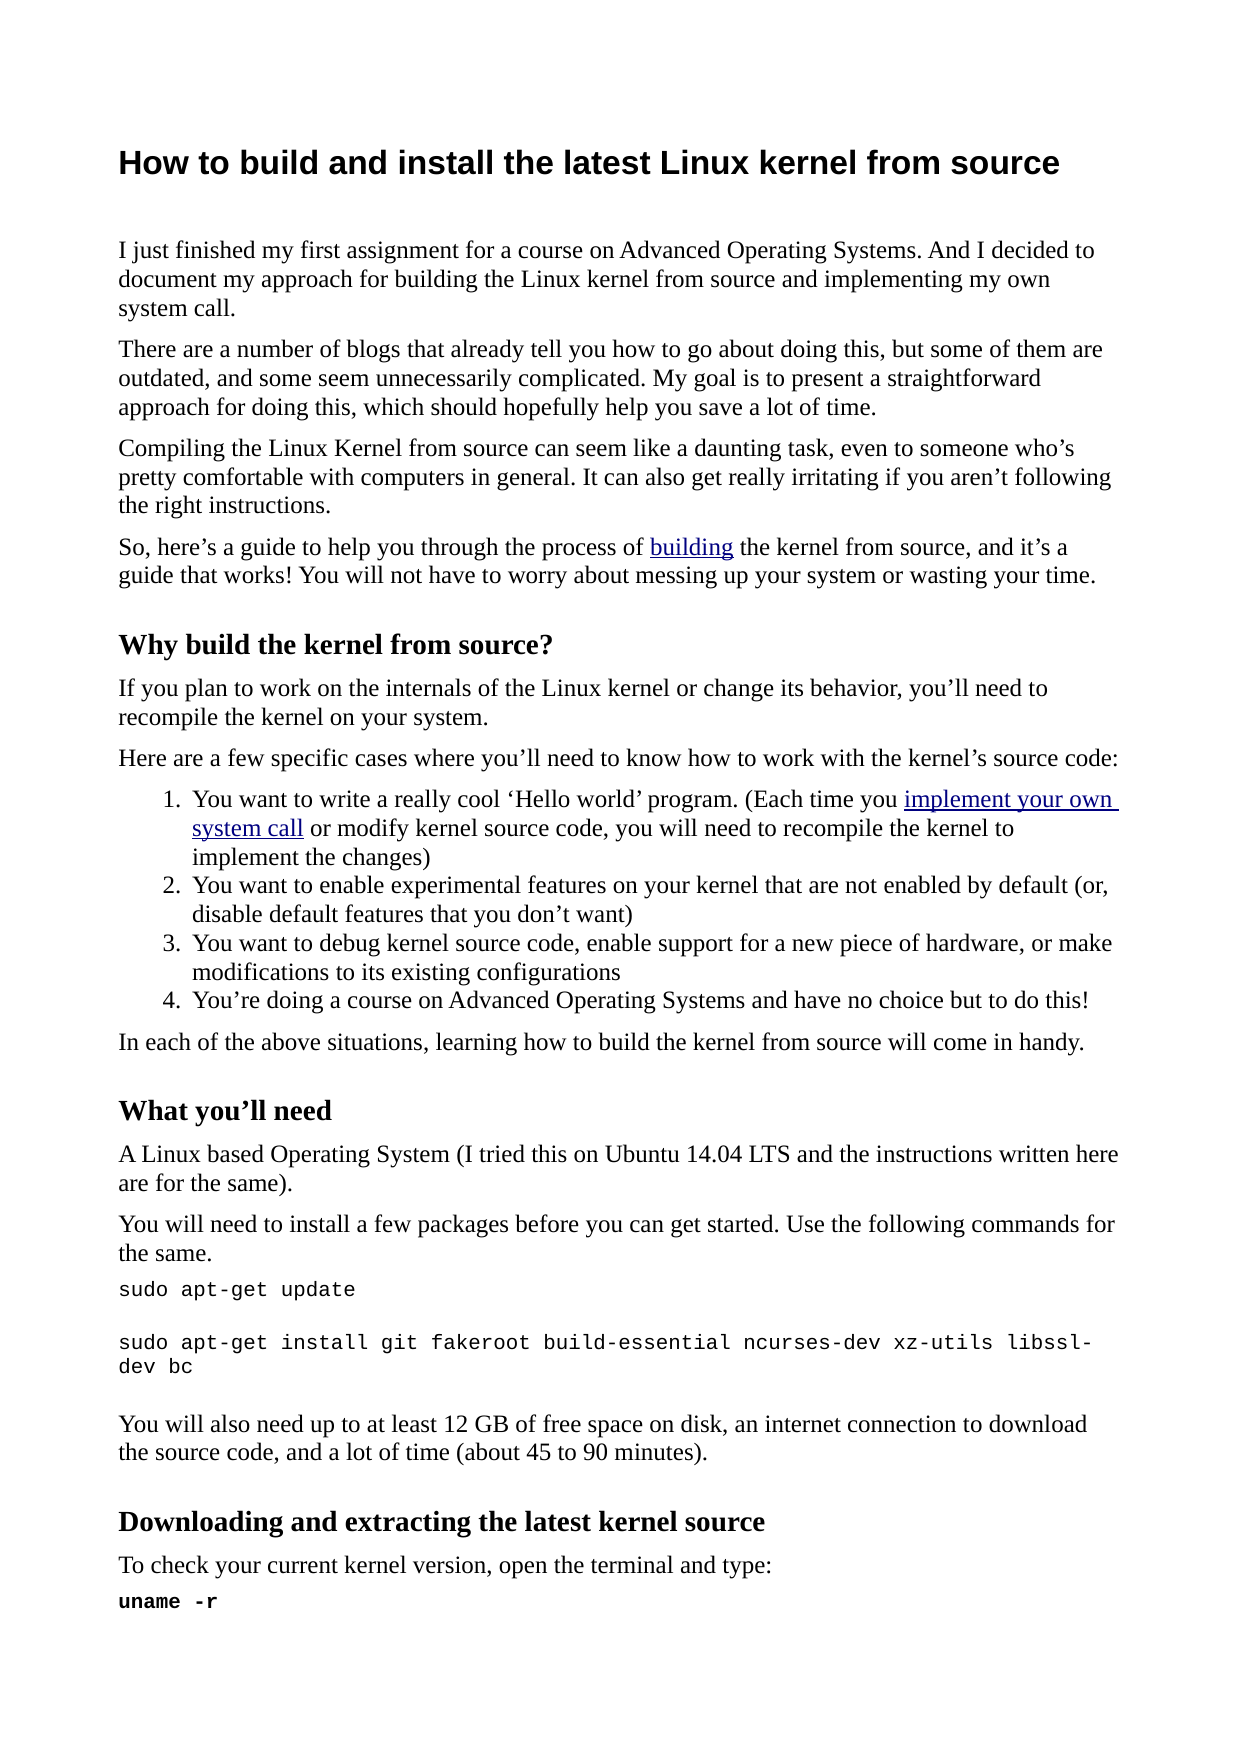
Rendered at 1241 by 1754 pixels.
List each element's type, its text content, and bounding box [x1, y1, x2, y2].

text So, here’s a guide to help you through the process of building the kernel from source, and it’s a guide that works! You will not have to worry about messing up your system or wasting your time. [118, 532, 1122, 589]
text uname -r [118, 1591, 1122, 1615]
text There are a number of blogs that already tell you how to go about doing this, but some of them are outdated, and some seem unnecessarily complicated. My goal is to present a straightforward approach for doing this, which should hopefully help you save a lot of time. [118, 334, 1122, 421]
text I just finished my first assignment for a course on Advanced Operating Systems. And I decided to document my approach for building the Linux kernel from source and implementing my own system call. [118, 236, 1122, 322]
text A Linux based Operating System (I tried this on Ubuntu 14.04 LTS and the instructions written here are for the same). [118, 1139, 1122, 1196]
text If you plan to work on the internals of the Linux kernel or change its behavior, you’ll need to recompile the kernel on your system. [118, 673, 1122, 730]
text To check your current kernel version, open the terminal and type: [118, 1550, 1122, 1578]
list You want to write a really cool ‘Hello world’ program. (Each time you implement your own system call or modify kernel source code, you will need to recompile the kernel to implement the changes) [162, 784, 1122, 870]
text You will need to install a few packages before you can get started. Use the following commands for the same. [118, 1209, 1122, 1266]
text Compiling the Linux Kernel from source can seem like a daunting task, even to someone who’s pretty comfortable with computers in general. It can also get really irritating if you aren’t following the right instructions. [118, 433, 1122, 519]
text In each of the above situations, learning how to build the kernel from source will come in handy. [118, 1027, 1122, 1055]
subtitle Why build the kernel from source? [118, 627, 1122, 660]
text sudo apt-get update [118, 1279, 1122, 1302]
subtitle How to build and install the latest Linux kernel from source [118, 143, 1122, 182]
subtitle What you’ll need [118, 1093, 1122, 1126]
list You want to enable experimental features on your kernel that are not enabled by default (or, disable default features that you don’t want) [162, 870, 1122, 928]
text sudo apt-get install git fakeroot build-essential ncurses-dev xz-utils libssl-dev bc [118, 1332, 1122, 1379]
text Here are a few specific cases where you’ll need to know how to work with the kernel’s source code: [118, 743, 1122, 772]
subtitle Downloading and extracting the latest kernel source [118, 1504, 1122, 1537]
list You’re doing a course on Advanced Operating Systems and have no choice but to do this! [162, 985, 1122, 1014]
list You want to debug kernel source code, enable support for a new piece of hardware, or make modifications to its existing configurations [162, 928, 1122, 985]
text You will also need up to at least 12 GB of free space on disk, an internet connection to download the source code, and a lot of time (about 45 to 90 minutes). [118, 1409, 1122, 1466]
